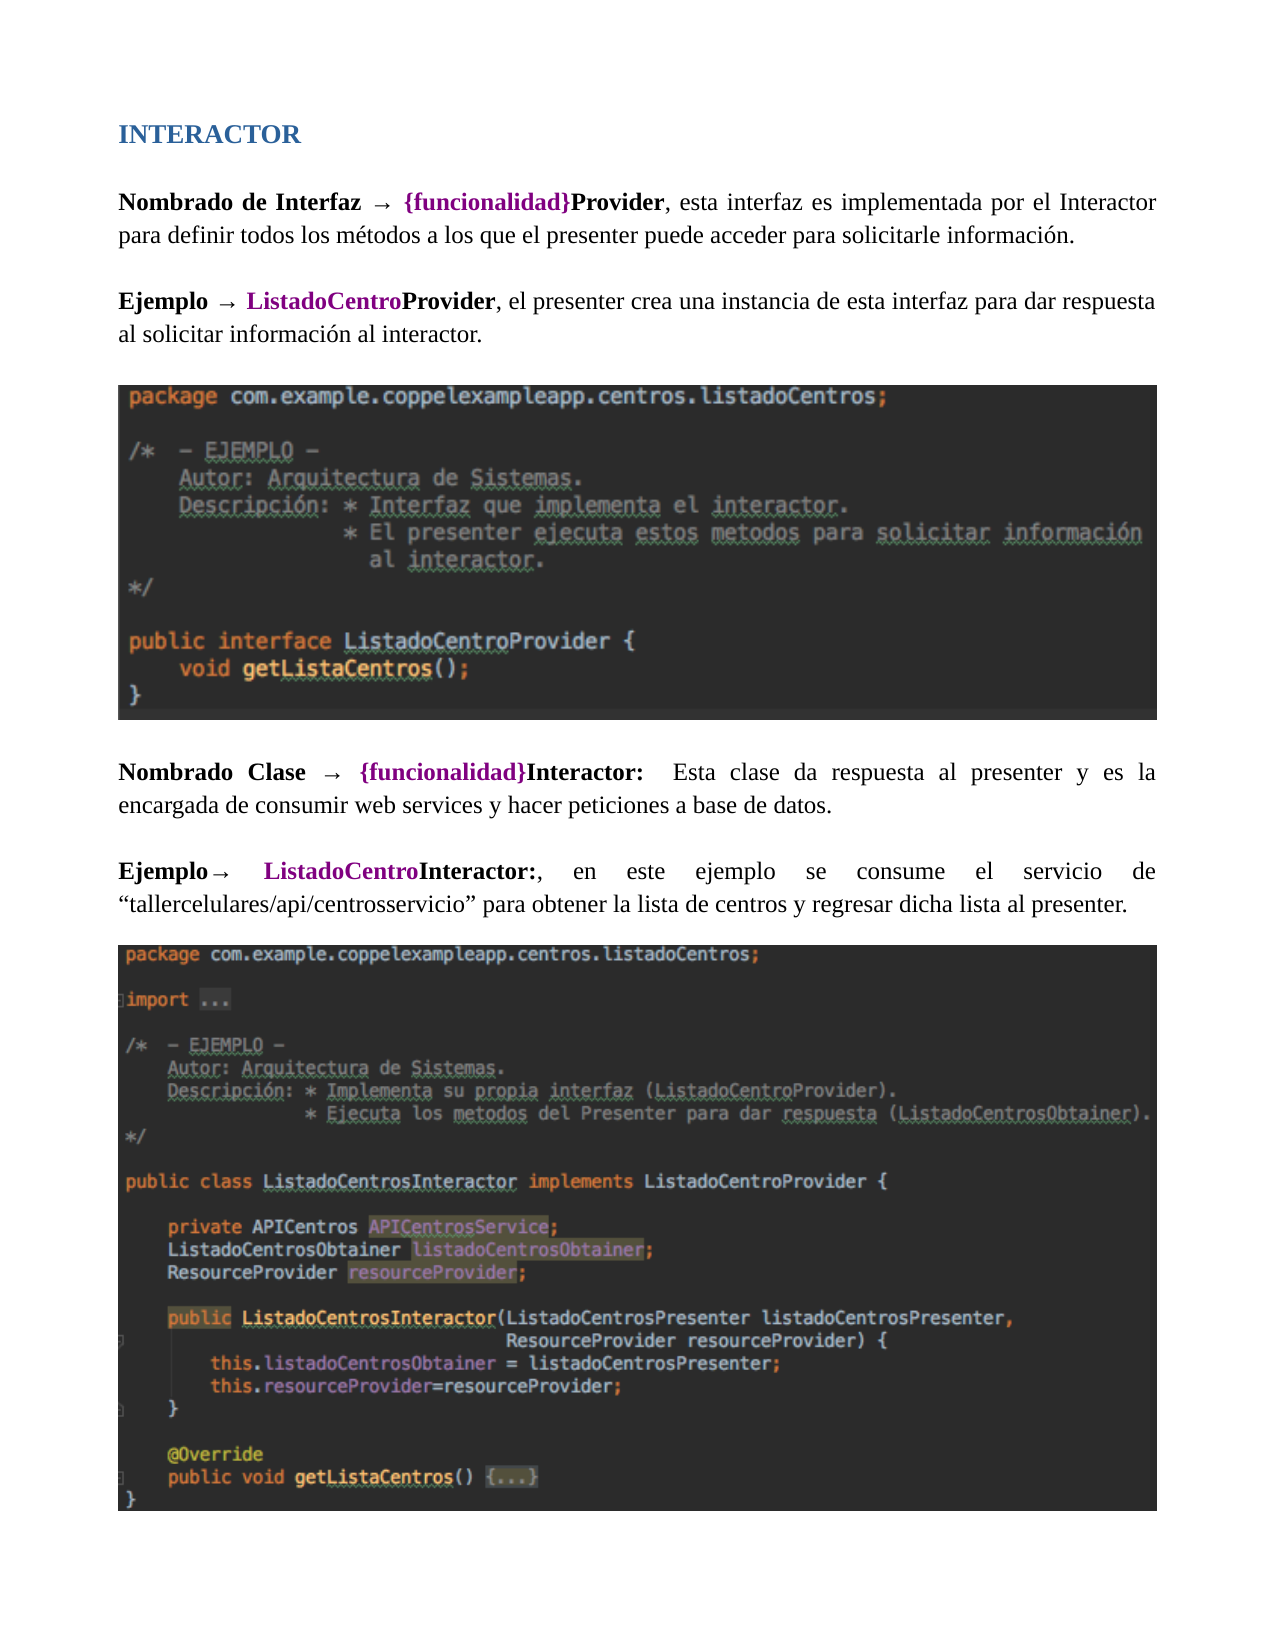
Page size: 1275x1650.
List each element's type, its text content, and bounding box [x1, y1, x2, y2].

text Ejemplo→ ListadoCentroInteractor:, en este ejemplo se consume el servicio de “tallercelulares/api/centrosservicio” para obtener la lista de centros y regresar dicha lista al presenter. [118, 856, 1157, 918]
text INTERACTOR [118, 118, 1157, 149]
picture [118, 385, 1157, 720]
picture [118, 945, 1157, 1511]
text Nombrado Clase → {funcionalidad}Interactor: Esta clase da respuesta al presenter y es la encargada de consumir web services y hacer peticiones a base de datos. [118, 757, 1157, 819]
text Ejemplo → ListadoCentroProvider, el presenter crea una instancia de esta interfaz para dar respuesta al solicitar información al interactor. [118, 286, 1157, 348]
text Nombrado de Interfaz → {funcionalidad}Provider, esta interfaz es implementada por el Interactor para definir todos los métodos a los que el presenter puede acceder para solicitarle información. [118, 187, 1157, 249]
